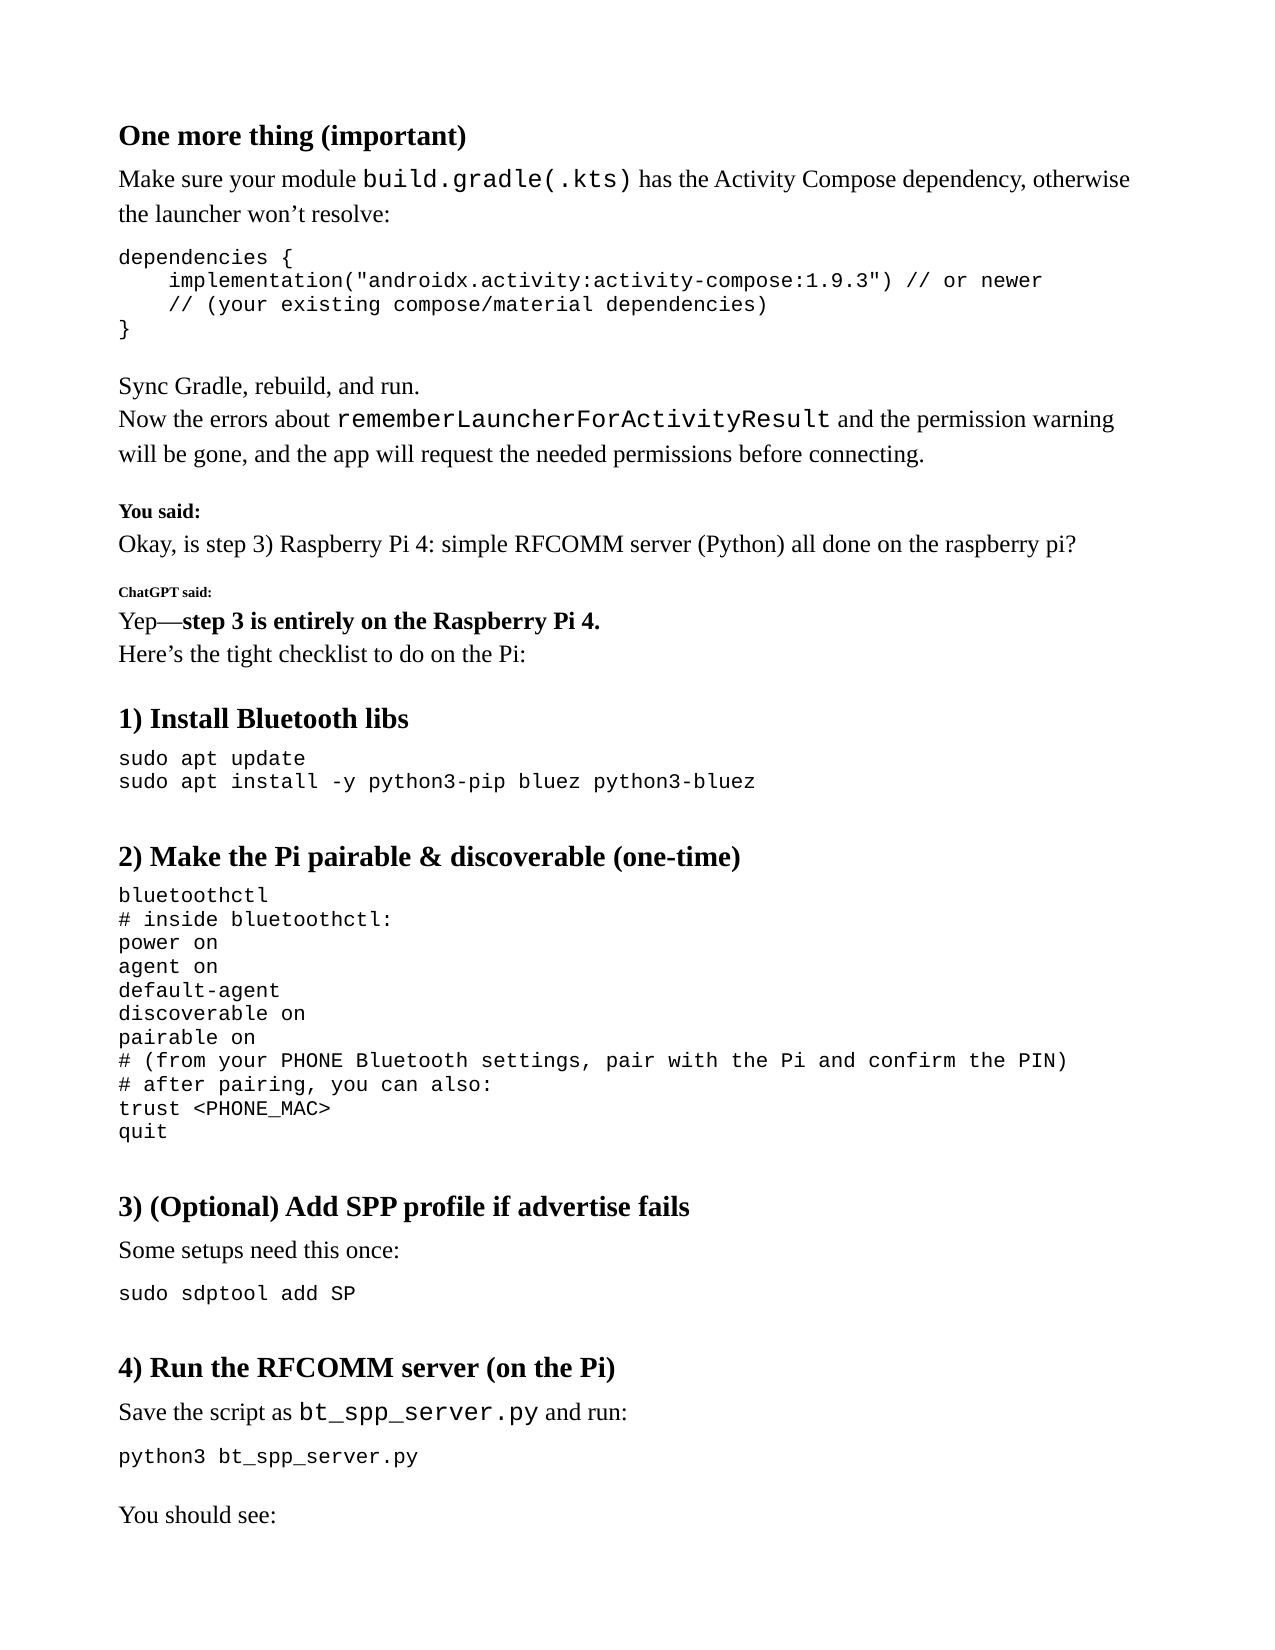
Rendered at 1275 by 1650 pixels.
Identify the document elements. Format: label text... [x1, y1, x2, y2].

text discoverable on [118, 1003, 1157, 1027]
text trust <PHONE_MAC> [118, 1098, 1157, 1121]
text quit [118, 1121, 1157, 1145]
text Save the script as bt_spp_server.py and run: [118, 1397, 1157, 1427]
text agent on [118, 956, 1157, 979]
text Make sure your module build.gradle(.kts) has the Activity Compose dependency, otherwise the launcher won’t resolve: [118, 164, 1157, 228]
text Okay, is step 3) Raspberry Pi 4: simple RFCOMM server (Python) all done on the raspberry pi? [118, 529, 1157, 558]
text pairable on [118, 1027, 1157, 1051]
subtitle One more thing (important) [118, 118, 1157, 152]
text Yep—step 3 is entirely on the Raspberry Pi 4. Here’s the tight checklist to do on the Pi: [118, 606, 1157, 668]
text # after pairing, you can also: [118, 1074, 1157, 1098]
text power on [118, 932, 1157, 956]
text default-agent [118, 979, 1157, 1003]
text dependencies { [118, 247, 1157, 271]
subtitle 4) Run the RFCOMM server (on the Pi) [118, 1351, 1157, 1384]
subtitle 2) Make the Pi pairable & discoverable (one-time) [118, 839, 1157, 872]
text bluetoothctl [118, 885, 1157, 909]
text # inside bluetoothctl: [118, 909, 1157, 932]
subtitle 1) Install Bluetooth libs [118, 702, 1157, 735]
subtitle ChatGPT said: [118, 583, 1157, 600]
text implementation("androidx.activity:activity-compose:1.9.3") // or newer [118, 271, 1157, 294]
text sudo apt install -y python3-pip bluez python3-bluez [118, 771, 1157, 795]
text You should see: [118, 1500, 1157, 1528]
text } [118, 318, 1157, 341]
subtitle 3) (Optional) Add SPP profile if advertise fails [118, 1189, 1157, 1223]
text sudo apt update [118, 748, 1157, 771]
text # (from your PHONE Bluetooth settings, pair with the Pi and confirm the PIN) [118, 1051, 1157, 1074]
subtitle You said: [118, 499, 1157, 523]
text // (your existing compose/material dependencies) [118, 294, 1157, 318]
text Some setups need this once: [118, 1235, 1157, 1264]
text sudo sdptool add SP [118, 1283, 1157, 1306]
text python3 bt_spp_server.py [118, 1447, 1157, 1470]
text Sync Gradle, rebuild, and run. Now the errors about rememberLauncherForActivityResult and the permission warning will be gone, and the app will request the needed permissions before connecting. [118, 371, 1157, 468]
